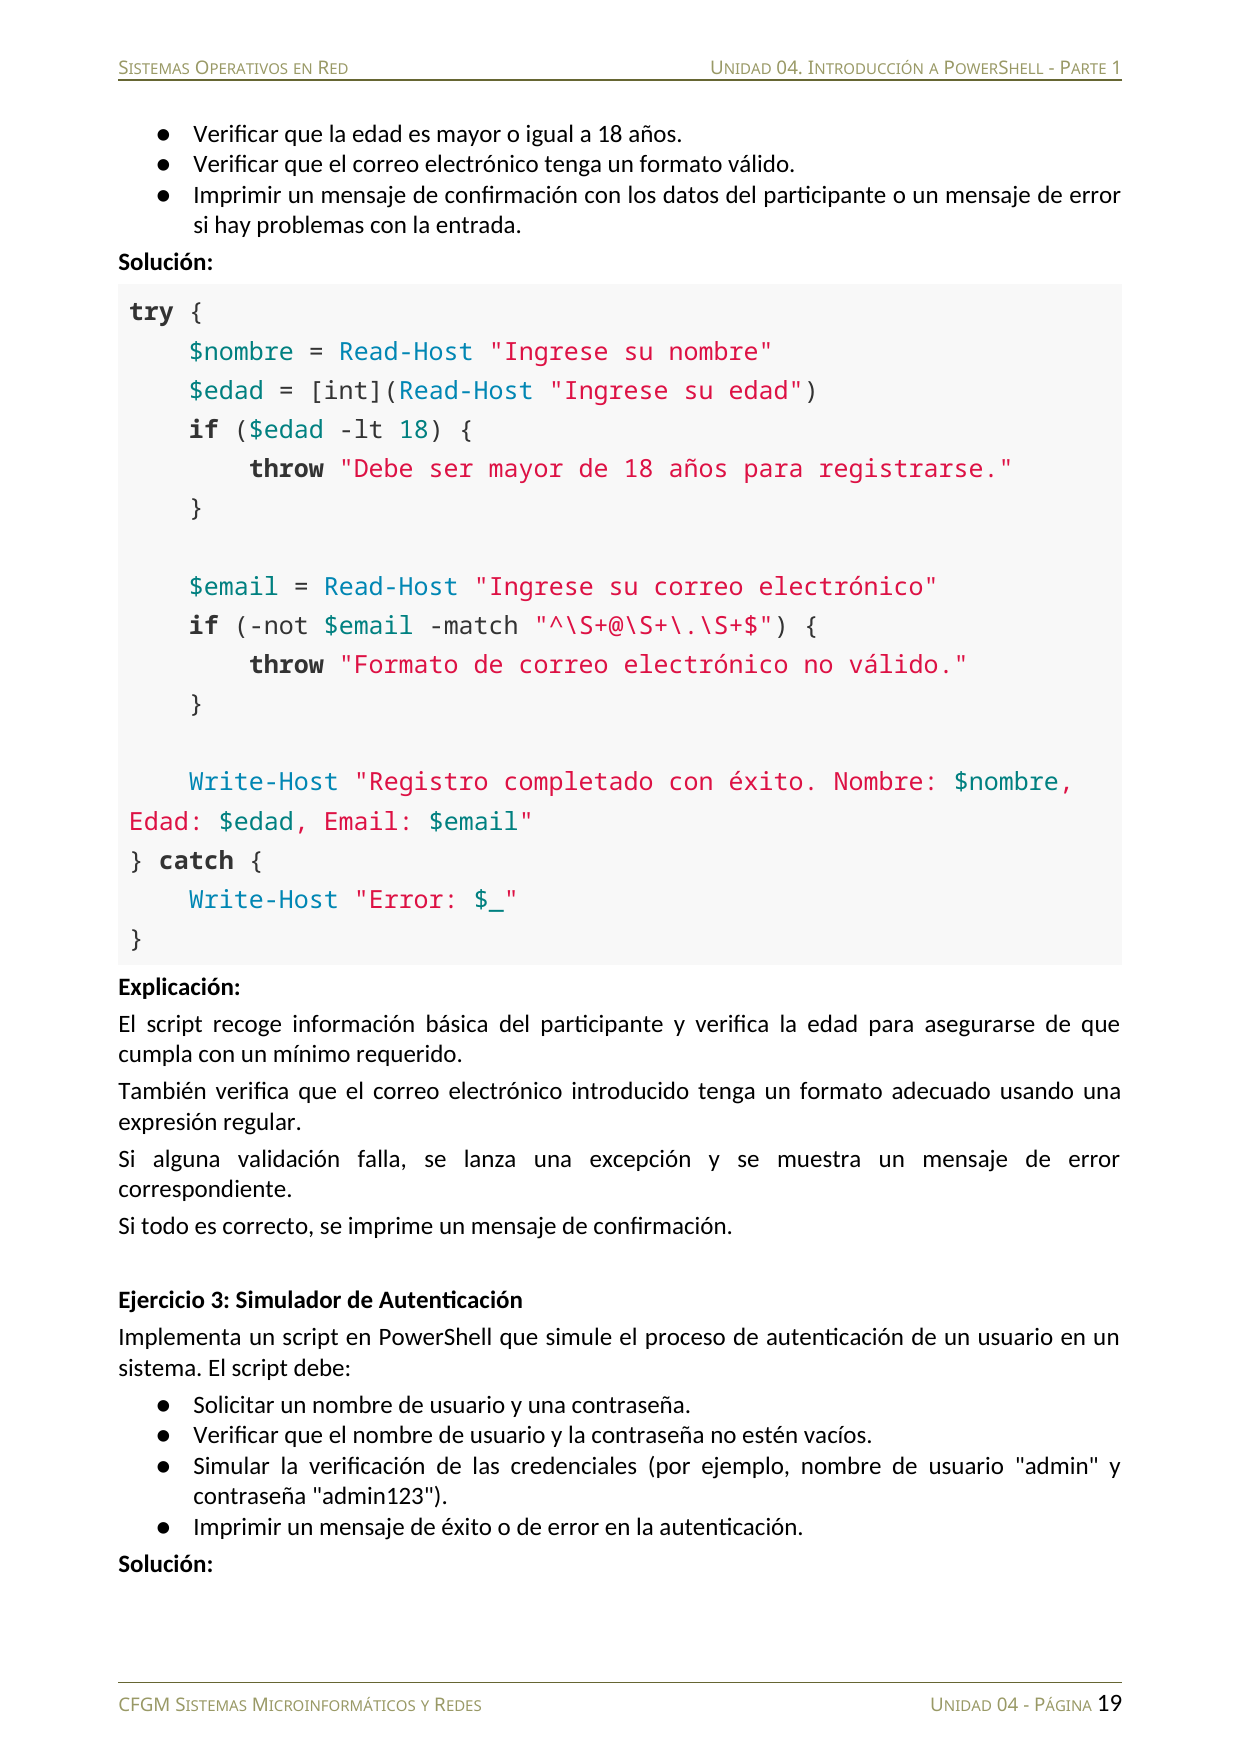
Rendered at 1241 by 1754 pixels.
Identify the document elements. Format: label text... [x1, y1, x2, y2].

text Implementa un script en PowerShell que simule el proceso de autenticación de un usuario en un sistema. El script debe: [118, 1321, 1122, 1382]
text Solución: [118, 247, 1122, 277]
text Explicación: [118, 971, 1122, 1002]
text Solución: [118, 1548, 1122, 1578]
text Si todo es correcto, se imprime un mensaje de confirmación. [118, 1211, 1122, 1241]
list Verificar que el correo electrónico tenga un formato válido. [156, 148, 1122, 179]
table_header try { $nombre = Read-Host "Ingrese su nombre" $edad = [int](Read-Host "Ingrese su edad") if ($edad -lt 18) { throw "Debe ser mayor de 18 años para registrarse." } $email = Read-Host "Ingrese su correo electrónico" if (-not $email -match "^\S+@\S+\.\S+$") { throw "Formato de correo electrónico no válido." } Write-Host "Registro completado con éxito. Nombre: $nombre, Edad: $edad, Email: $email" } catch { Write-Host "Error: $_" } [118, 284, 1122, 965]
list Verificar que el nombre de usuario y la contraseña no estén vacíos. [156, 1419, 1122, 1450]
text El script recoge información básica del participante y verifica la edad para asegurarse de que cumpla con un mínimo requerido. [118, 1008, 1122, 1069]
text Ejercicio 3: Simulador de Autenticación [118, 1284, 1122, 1315]
list Simular la verificación de las credenciales (por ejemplo, nombre de usuario "admin" y contraseña "admin123"). [156, 1450, 1122, 1511]
text También verifica que el correo electrónico introducido tenga un formato adecuado usando una expresión regular. [118, 1076, 1122, 1137]
text Si alguna validación falla, se lanza una excepción y se muestra un mensaje de error correspondiente. [118, 1143, 1122, 1204]
list Imprimir un mensaje de confirmación con los datos del participante o un mensaje de error si hay problemas con la entrada. [156, 179, 1122, 240]
list Solicitar un nombre de usuario y una contraseña. [156, 1389, 1122, 1419]
list Imprimir un mensaje de éxito o de error en la autenticación. [156, 1511, 1122, 1542]
list Verificar que la edad es mayor o igual a 18 años. [156, 118, 1122, 148]
